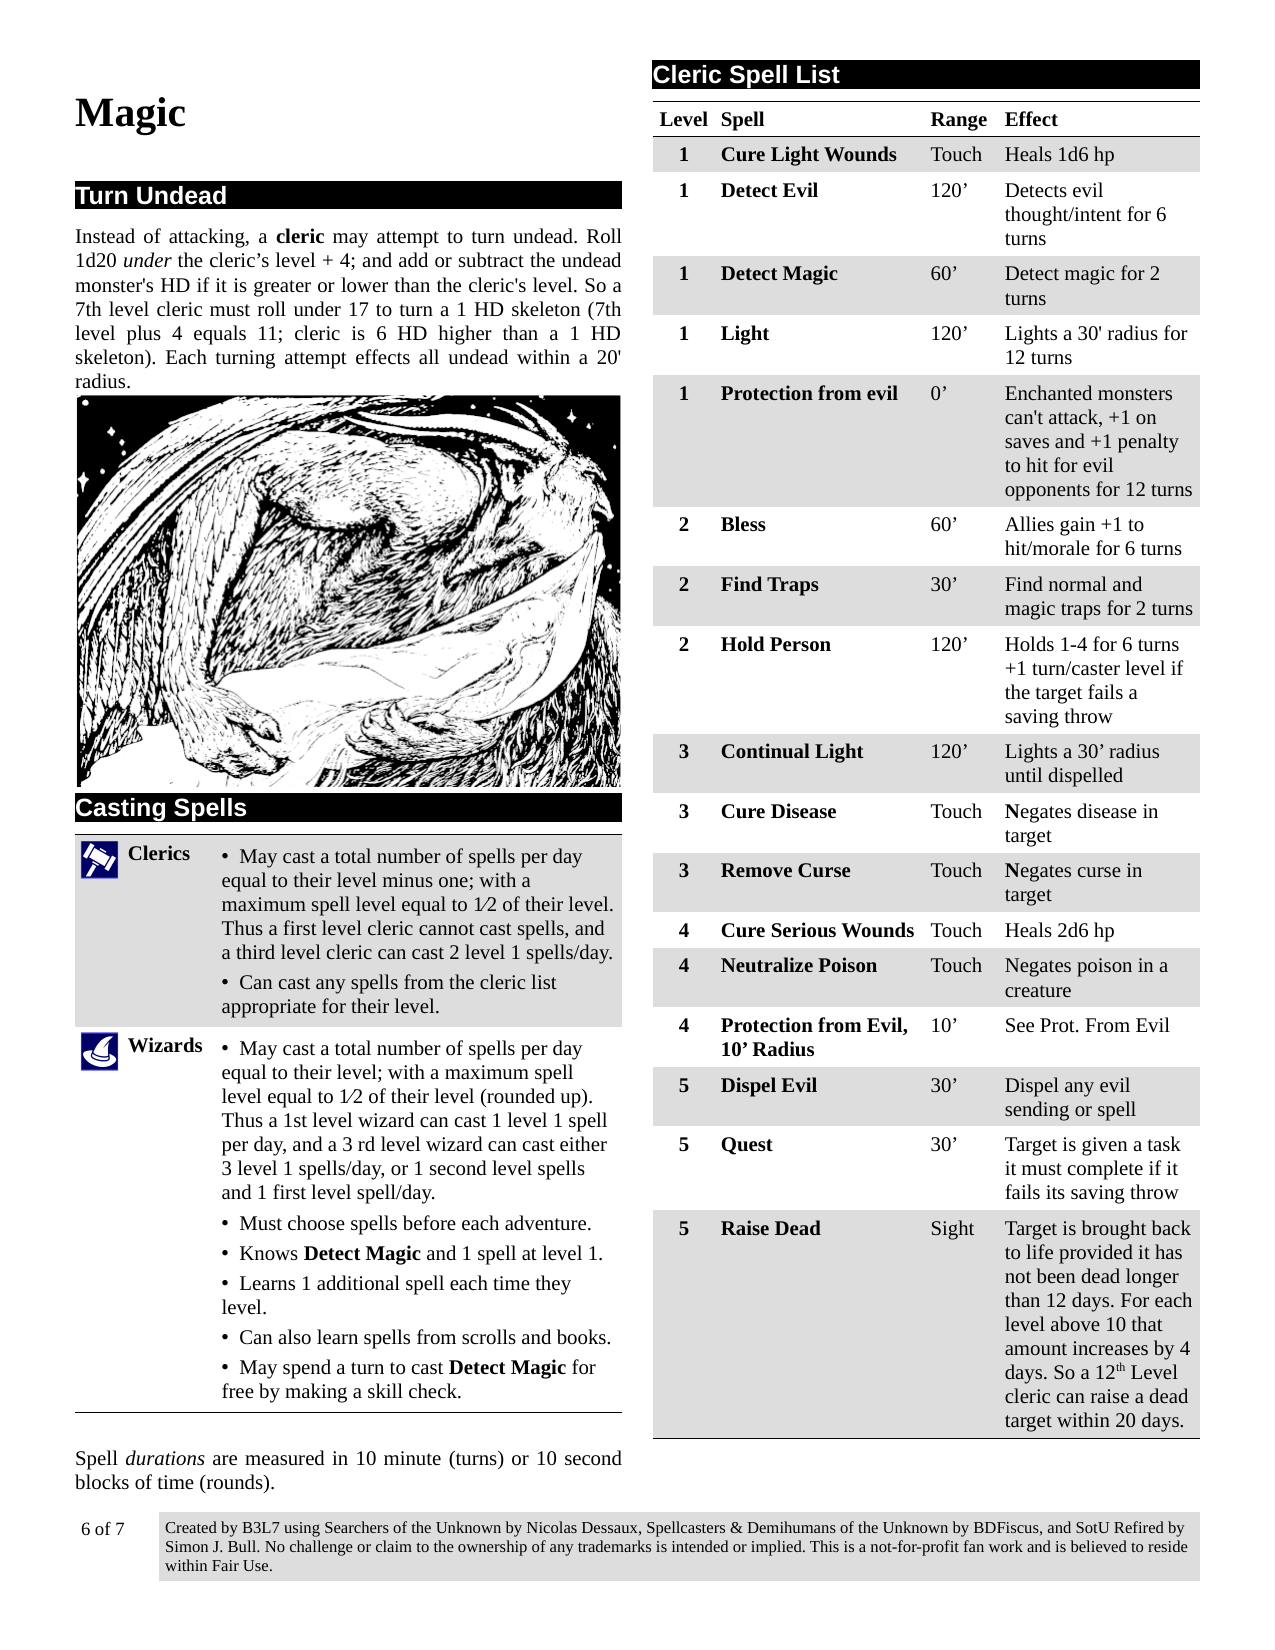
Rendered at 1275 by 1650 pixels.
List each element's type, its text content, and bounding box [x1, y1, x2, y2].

table_cell Touch [925, 912, 999, 948]
table_cell 1 [653, 315, 715, 375]
picture [80, 1032, 119, 1071]
table_cell Target is brought back to life provided it has not been dead longer than 12 days. For each level above 10 that amount increases by 4 days. So a 12th Level cleric can raise a dead target within 20 days. [999, 1210, 1200, 1438]
subtitle Magic [75, 87, 622, 135]
table_header Level [653, 102, 715, 136]
table_cell 60’ [925, 256, 999, 315]
table_cell 4 [653, 912, 715, 948]
table_cell Heals 2d6 hp [999, 912, 1200, 948]
table_cell 5 [653, 1126, 715, 1210]
table_cell 2 [653, 507, 715, 566]
table_cell Neutralize Poison [715, 948, 925, 1007]
table_cell 5 [653, 1067, 715, 1126]
table_cell 0’ [925, 375, 999, 507]
table_cell Detect magic for 2 turns [999, 256, 1200, 315]
table_cell 1 [653, 137, 715, 172]
table_cell Holds 1-4 for 6 turns +1 turn/caster level if the target fails a saving throw [999, 626, 1200, 733]
table_cell Detects evil thought/intent for 6 turns [999, 172, 1200, 256]
table_cell Detect Magic [715, 256, 925, 315]
table_header May cast a total number of spells per day equal to their level minus one; with a maximum spell level equal to 1⁄2 of their level. Thus a first level cleric cannot cast spells, and a third level cleric can cast 2 level 1 spells/day. Can cast any spells from the cleric list appropriate for their level. [216, 835, 622, 1027]
table_header Effect [999, 102, 1200, 136]
table_cell 120’ [925, 626, 999, 733]
table_cell Protection from evil [715, 375, 925, 507]
table_cell Quest [715, 1126, 925, 1210]
table_cell Find normal and magic traps for 2 turns [999, 566, 1200, 626]
table_cell Remove Curse [715, 853, 925, 912]
picture [80, 841, 119, 879]
table_cell Cure Light Wounds [715, 137, 925, 172]
table_cell Negates disease in target [999, 793, 1200, 853]
table_cell Raise Dead [715, 1210, 925, 1438]
table_cell Detect Evil [715, 172, 925, 256]
table_cell Wizards [122, 1027, 216, 1412]
subtitle Turn Undead [75, 181, 622, 209]
table_cell Heals 1d6 hp [999, 137, 1200, 172]
text Instead of attacking, a cleric may attempt to turn undead. Roll 1d20 under the cleric’s level + 4; and add or subtract the undead monster's HD if it is greater or lower than the cleric's level. So a 7th level cleric must roll under 17 to turn a 1 HD skeleton (7th level plus 4 equals 11; cleric is 6 HD higher than a 1 HD skeleton). Each turning attempt effects all undead within a 20' radius. [75, 224, 622, 393]
table_cell See Prot. From Evil [999, 1007, 1200, 1067]
table_cell 120’ [925, 734, 999, 793]
table_cell Touch [925, 948, 999, 1007]
subtitle Cleric Spell List [652, 60, 1200, 89]
table_cell [75, 1027, 122, 1412]
table_cell 1 [653, 172, 715, 256]
table_cell 10’ [925, 1007, 999, 1067]
table_cell 30’ [925, 1067, 999, 1126]
table_cell 1 [653, 256, 715, 315]
table_cell 4 [653, 948, 715, 1007]
table_cell 30’ [925, 1126, 999, 1210]
table_header Spell [715, 102, 925, 136]
table_cell 60’ [925, 507, 999, 566]
table_cell Allies gain +1 to hit/morale for 6 turns [999, 507, 1200, 566]
table_cell Lights a 30' radius for 12 turns [999, 315, 1200, 375]
table_cell Continual Light [715, 734, 925, 793]
table_cell Find Traps [715, 566, 925, 626]
table_cell 5 [653, 1210, 715, 1438]
picture [76, 395, 621, 787]
table_cell 2 [653, 626, 715, 733]
table_cell Bless [715, 507, 925, 566]
table_header [75, 835, 122, 1027]
table_cell Negates curse in target [999, 853, 1200, 912]
table_cell Cure Serious Wounds [715, 912, 925, 948]
table_cell Negates poison in a creature [999, 948, 1200, 1007]
table_cell Light [715, 315, 925, 375]
table_cell 120’ [925, 315, 999, 375]
table_cell Touch [925, 853, 999, 912]
table_cell 120’ [925, 172, 999, 256]
table_cell Dispel any evil sending or spell [999, 1067, 1200, 1126]
table_cell 2 [653, 566, 715, 626]
text Spell durations are measured in 10 minute (turns) or 10 second blocks of time (rounds). [75, 1446, 622, 1494]
table_cell 3 [653, 793, 715, 853]
table_cell Sight [925, 1210, 999, 1438]
table_cell Lights a 30’ radius until dispelled [999, 734, 1200, 793]
table_cell Enchanted monsters can't attack, +1 on saves and +1 penalty to hit for evil opponents for 12 turns [999, 375, 1200, 507]
table_header Range [925, 102, 999, 136]
table_cell 3 [653, 853, 715, 912]
table_cell 30’ [925, 566, 999, 626]
table_cell Touch [925, 793, 999, 853]
table_cell Target is given a task it must complete if it fails its saving throw [999, 1126, 1200, 1210]
table_cell Protection from Evil, 10’ Radius [715, 1007, 925, 1067]
table_cell 1 [653, 375, 715, 507]
table_cell Dispel Evil [715, 1067, 925, 1126]
table_header Clerics [122, 835, 216, 1027]
table_cell 4 [653, 1007, 715, 1067]
table_cell Cure Disease [715, 793, 925, 853]
table_cell 3 [653, 734, 715, 793]
table_cell Hold Person [715, 626, 925, 733]
subtitle Casting Spells [75, 793, 622, 822]
table_cell May cast a total number of spells per day equal to their level; with a maximum spell level equal to 1⁄2 of their level (rounded up). Thus a 1st level wizard can cast 1 level 1 spell per day, and a 3 rd level wizard can cast either 3 level 1 spells/day, or 1 second level spells and 1 first level spell/day. Must choose spells before each adventure. Knows Detect Magic and 1 spell at level 1. Learns 1 additional spell each time they level. Can also learn spells from scrolls and books. May spend a turn to cast Detect Magic for free by making a skill check. [216, 1027, 622, 1412]
table_cell Touch [925, 137, 999, 172]
